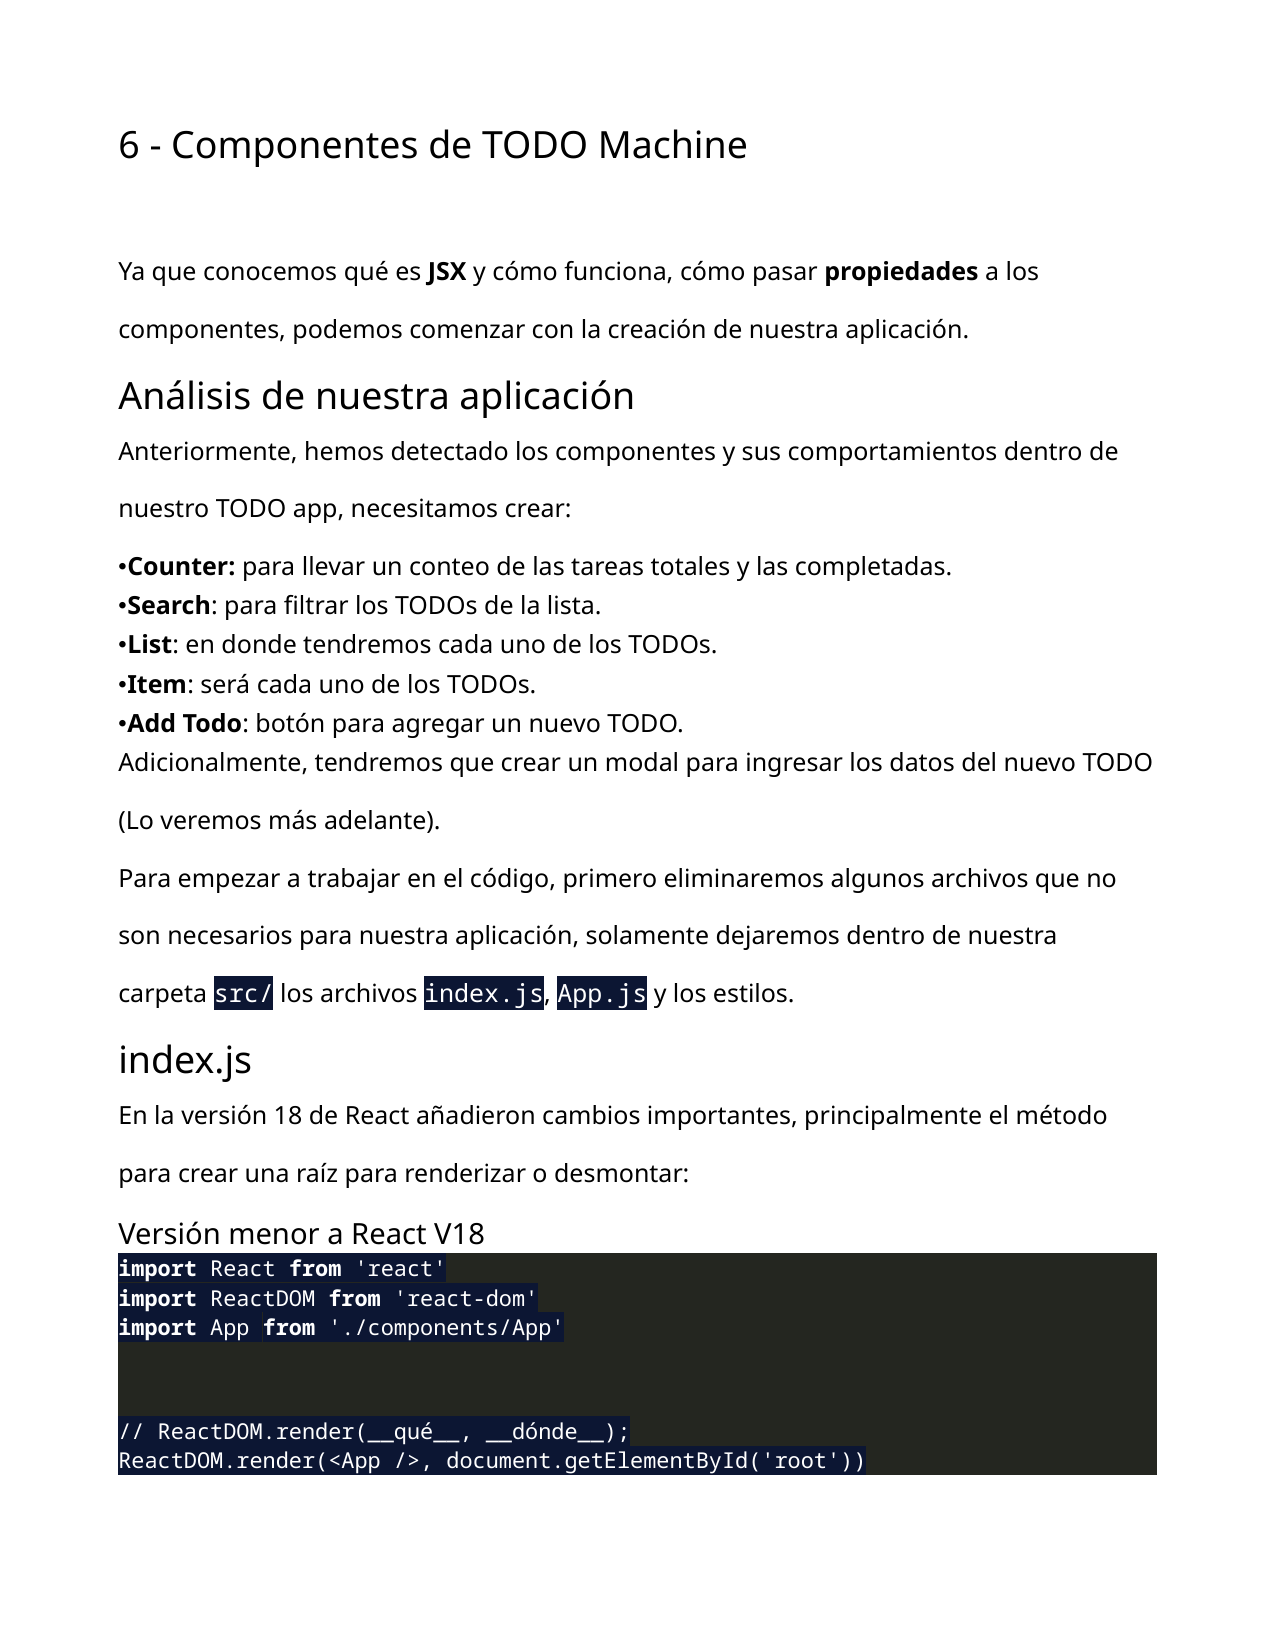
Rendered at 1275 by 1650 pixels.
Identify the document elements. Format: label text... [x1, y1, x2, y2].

subtitle 6 - Componentes de TODO Machine [118, 118, 1157, 169]
list Add Todo: botón para agregar un nuevo TODO. [118, 705, 1157, 739]
text Ya que conocemos qué es JSX y cómo funciona, cómo pasar propiedades a los componentes, podemos comenzar con la creación de nuestra aplicación. [118, 254, 1157, 346]
list Counter: para llevar un conteo de las tareas totales y las completadas. [118, 549, 1157, 583]
list Item: será cada uno de los TODOs. [118, 666, 1157, 700]
list Search: para filtrar los TODOs de la lista. [118, 588, 1157, 622]
text ReactDOM.render(<App />, document.getElementById('root')) [118, 1446, 1157, 1475]
text Anteriormente, hemos detectado los componentes y sus comportamientos dentro de nuestro TODO app, necesitamos crear: [118, 433, 1157, 525]
list List: en donde tendremos cada uno de los TODOs. [118, 627, 1157, 661]
text En la versión 18 de React añadieron cambios importantes, principalmente el método para crear una raíz para renderizar o desmontar: [118, 1097, 1157, 1189]
text // ReactDOM.render(__qué__, __dónde__); [118, 1416, 1157, 1446]
subtitle Versión menor a React V18 [118, 1213, 1157, 1253]
subtitle index.js [118, 1034, 1157, 1085]
text import ReactDOM from 'react-dom' [118, 1282, 1157, 1312]
text Adicionalmente, tendremos que crear un modal para ingresar los datos del nuevo TODO (Lo veremos más adelante). [118, 744, 1157, 836]
text import App from './components/App' [118, 1312, 1157, 1342]
subtitle Análisis de nuestra aplicación [118, 369, 1157, 420]
text import React from 'react' [118, 1253, 1157, 1282]
text Para empezar a trabajar en el código, primero eliminaremos algunos archivos que no son necesarios para nuestra aplicación, solamente dejaremos dentro de nuestra carpeta src/ los archivos index.js, App.js y los estilos. [118, 860, 1157, 1010]
